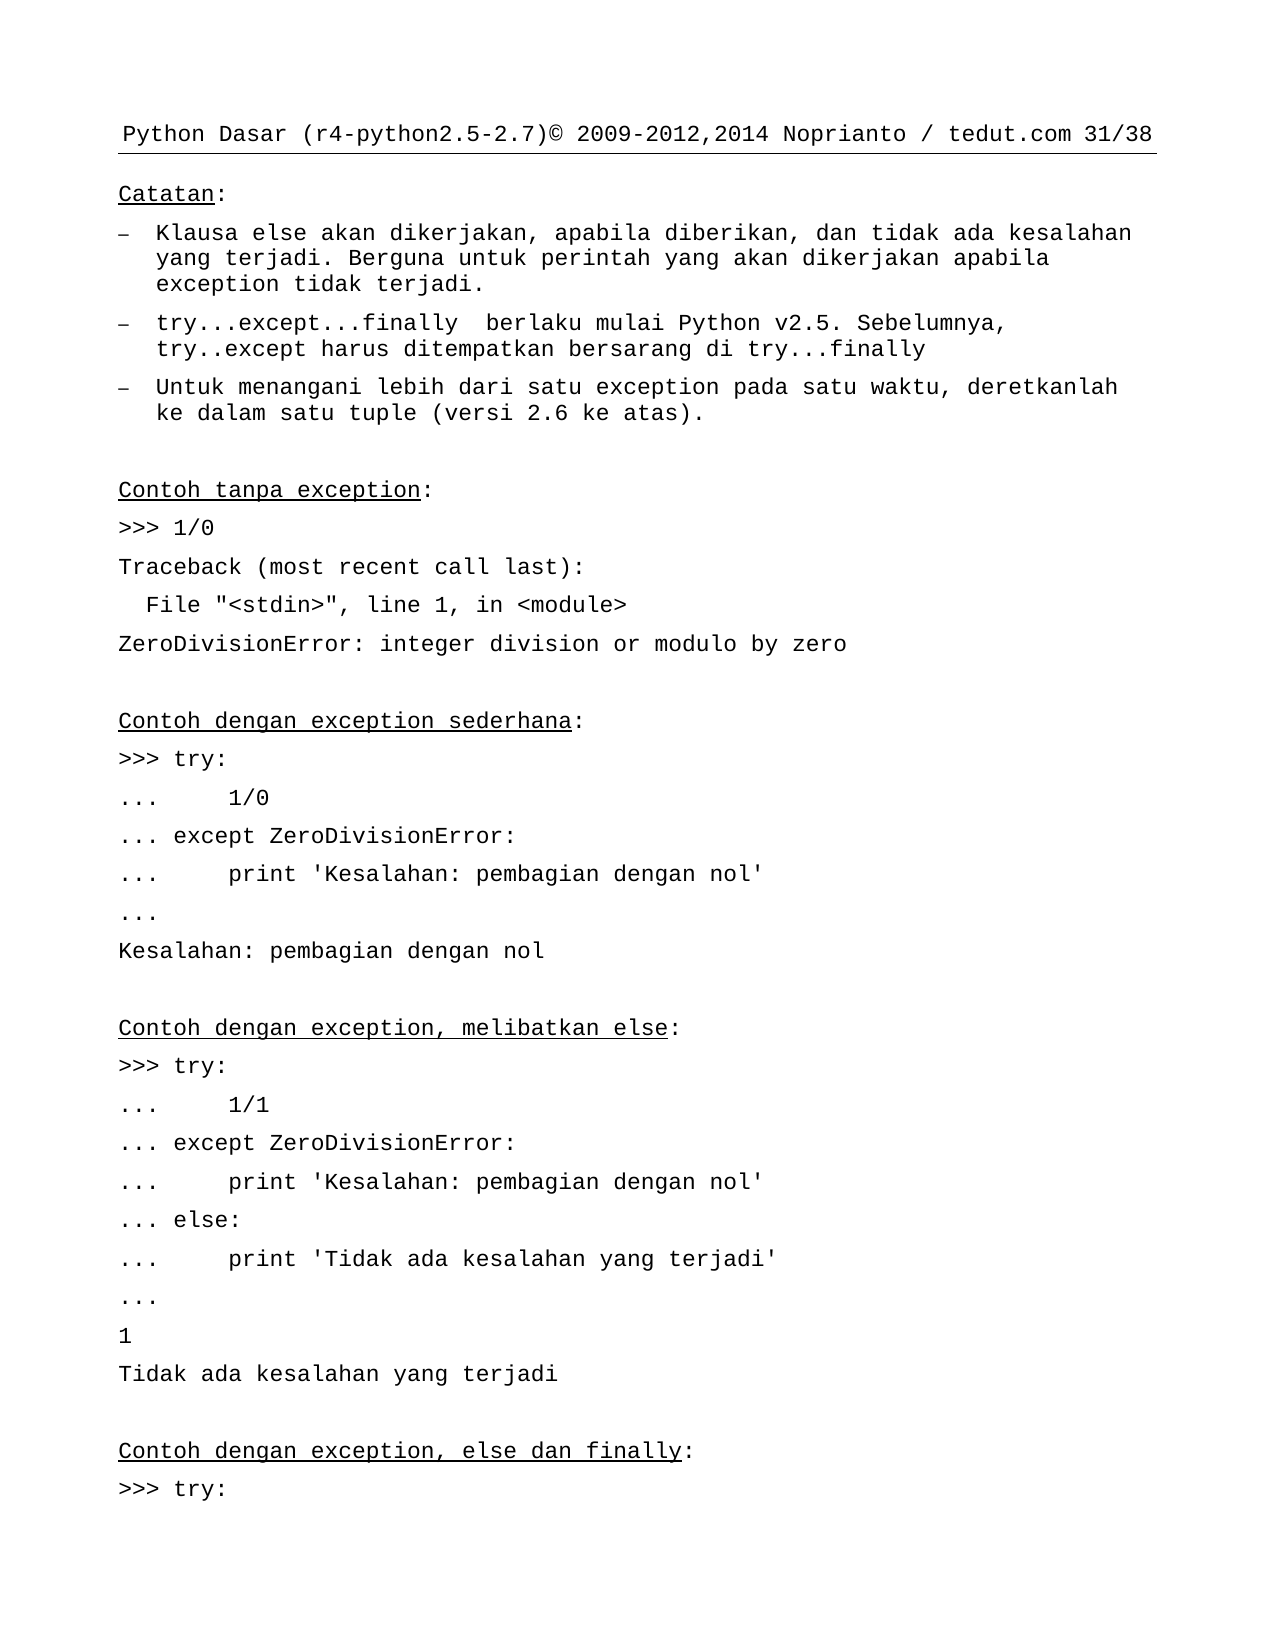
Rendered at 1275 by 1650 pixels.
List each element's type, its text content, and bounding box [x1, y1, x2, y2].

text Contoh tanpa exception: [118, 478, 1157, 504]
text >>> 1/0 [118, 517, 1157, 543]
text ... print 'Tidak ada kesalahan yang terjadi' [118, 1247, 1157, 1273]
text ... print 'Kesalahan: pembagian dengan nol' [118, 863, 1157, 889]
text File "<stdin>", line 1, in <module> [118, 594, 1157, 619]
list Untuk menangani lebih dari satu exception pada satu waktu, deretkanlah ke dalam satu tuple (versi 2.6 ke atas). [118, 376, 1157, 427]
text 1 [118, 1324, 1157, 1350]
text Traceback (most recent call last): [118, 555, 1157, 581]
text ... except ZeroDivisionError: [118, 1132, 1157, 1158]
text ZeroDivisionError: integer division or modulo by zero [118, 632, 1157, 658]
text ... [118, 901, 1157, 927]
text Contoh dengan exception, else dan finally: [118, 1439, 1157, 1465]
text >>> try: [118, 1055, 1157, 1081]
text >>> try: [118, 1478, 1157, 1504]
text ... else: [118, 1209, 1157, 1234]
text Catatan: [118, 182, 1157, 208]
text ... [118, 1286, 1157, 1311]
list Klausa else akan dikerjakan, apabila diberikan, dan tidak ada kesalahan yang terjadi. Berguna untuk perintah yang akan dikerjakan apabila exception tidak terjadi. [118, 221, 1157, 299]
text ... 1/1 [118, 1093, 1157, 1119]
text >>> try: [118, 747, 1157, 773]
list try...except...finally berlaku mulai Python v2.5. Sebelumnya, try..except harus ditempatkan bersarang di try...finally [118, 311, 1157, 363]
text Contoh dengan exception, melibatkan else: [118, 1016, 1157, 1042]
text ... print 'Kesalahan: pembagian dengan nol' [118, 1170, 1157, 1196]
text Kesalahan: pembagian dengan nol [118, 939, 1157, 966]
text ... except ZeroDivisionError: [118, 824, 1157, 850]
text Tidak ada kesalahan yang terjadi [118, 1362, 1157, 1388]
text Contoh dengan exception sederhana: [118, 709, 1157, 735]
text ... 1/0 [118, 786, 1157, 812]
